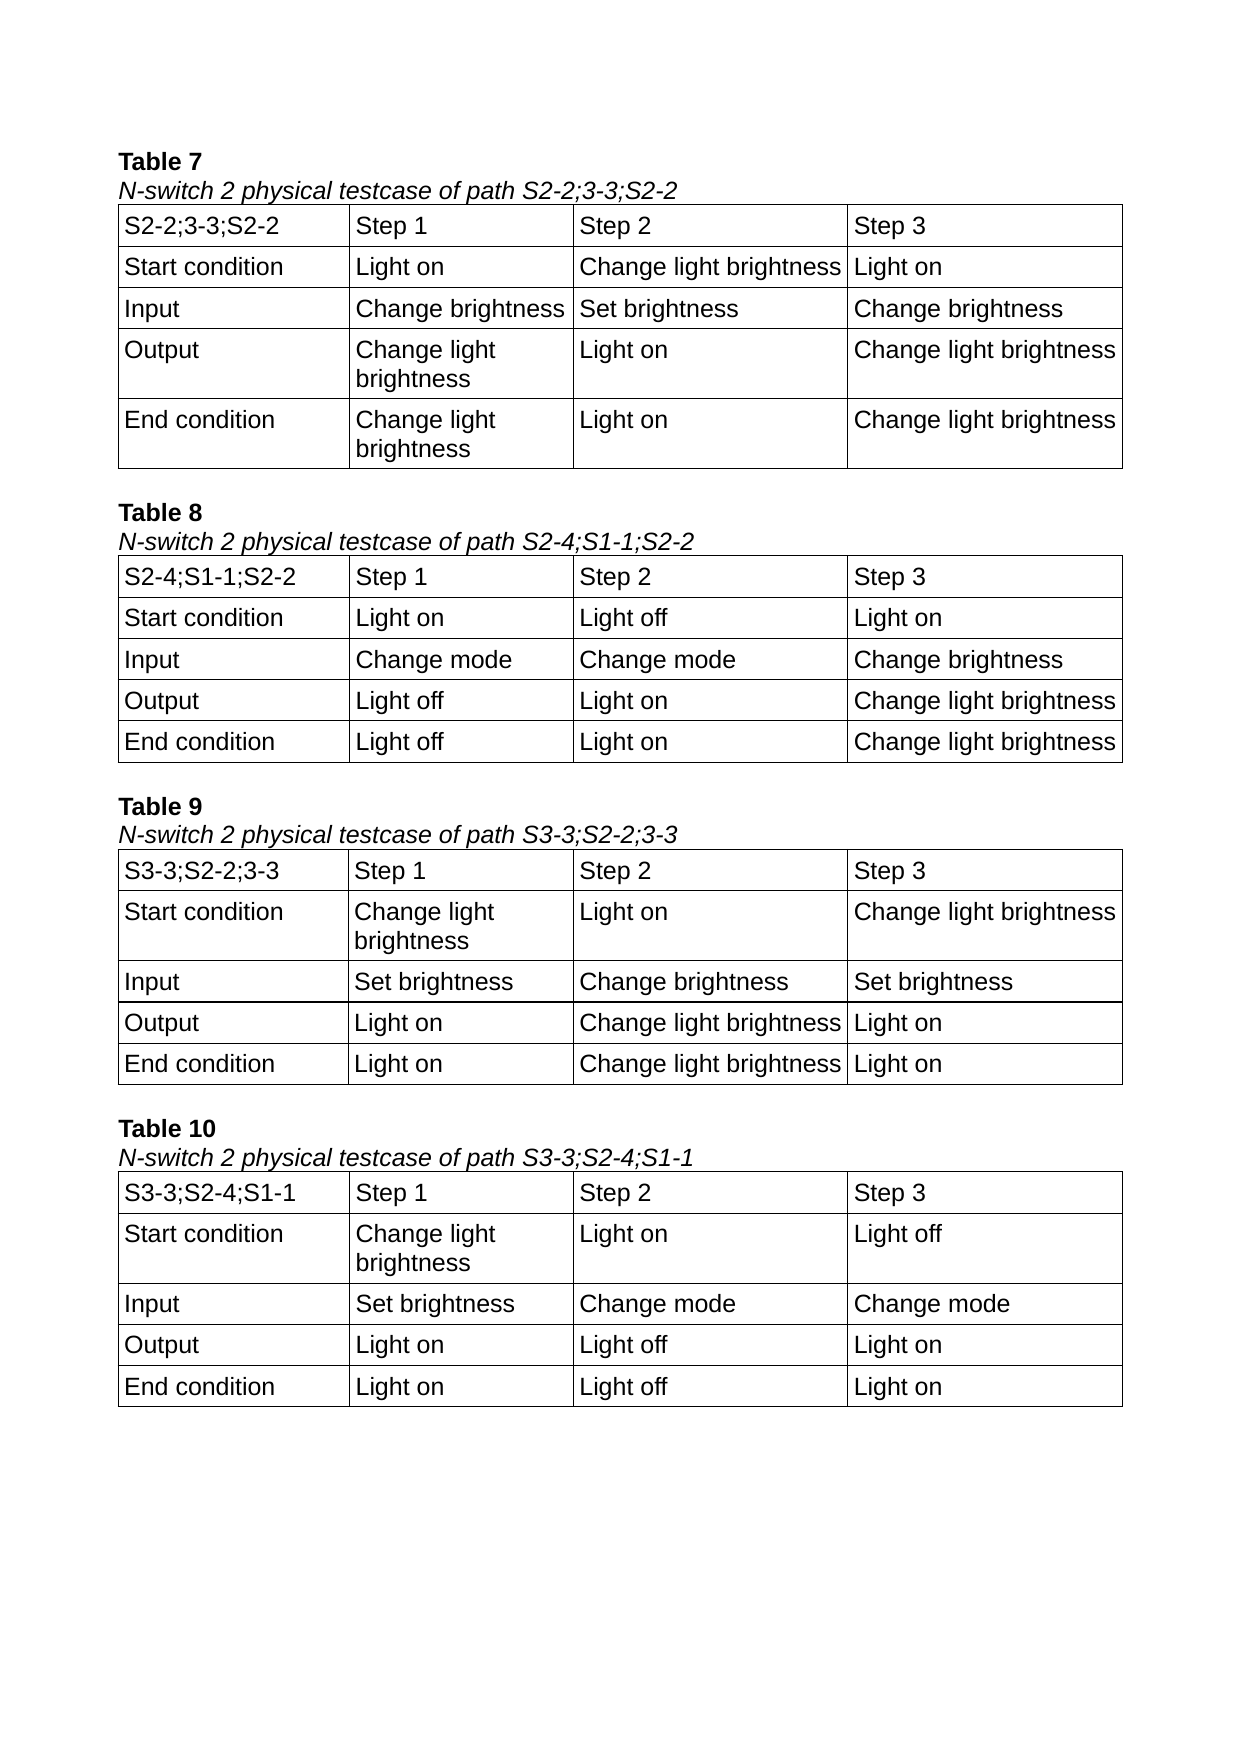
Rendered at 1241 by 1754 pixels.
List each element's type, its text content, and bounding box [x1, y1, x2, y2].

table_cell End condition [119, 399, 349, 468]
table_cell Change light brightness [848, 329, 1122, 398]
table_header S2-2;3-3;S2-2 [119, 205, 349, 246]
table_header Step 1 [350, 556, 573, 597]
table_cell Light on [574, 329, 847, 398]
table_cell Start condition [119, 1214, 349, 1282]
table_cell Light on [349, 1003, 573, 1043]
table_cell Change mode [574, 1284, 847, 1324]
table_cell End condition [119, 1044, 348, 1084]
table_cell Output [119, 1325, 349, 1365]
table_cell Input [119, 288, 349, 328]
table_cell Output [119, 329, 349, 398]
table_cell Change light brightness [350, 1214, 573, 1282]
table_cell Light on [350, 598, 573, 638]
table_cell Start condition [119, 891, 348, 960]
text N-switch 2 physical testcase of path S3-3;S2-2;3-3 [118, 820, 1122, 849]
table_cell Start condition [119, 598, 349, 638]
table_cell Change light brightness [848, 399, 1122, 468]
text N-switch 2 physical testcase of path S2-4;S1-1;S2-2 [118, 527, 1122, 555]
table_cell Change mode [574, 639, 847, 679]
table_cell Light off [350, 721, 573, 762]
table_cell Light on [848, 1003, 1122, 1043]
table_cell Set brightness [848, 961, 1122, 1001]
table_cell Set brightness [574, 288, 847, 328]
table_cell Light on [848, 1325, 1122, 1365]
table_header Step 3 [848, 556, 1122, 597]
table_header Step 3 [848, 1172, 1122, 1212]
table_cell Light on [574, 891, 847, 960]
table_cell Light on [848, 1044, 1122, 1084]
table_cell Change light brightness [848, 891, 1122, 960]
table_cell Change brightness [350, 288, 573, 328]
table_header Step 2 [574, 850, 847, 890]
table_cell Change light brightness [848, 721, 1122, 762]
text Table 8 [118, 498, 1122, 527]
table_cell Light on [574, 721, 847, 762]
table_cell Light on [350, 247, 573, 287]
table_cell Input [119, 1284, 349, 1324]
table_header Step 3 [848, 850, 1122, 890]
table_header Step 2 [574, 205, 847, 246]
table_cell Light on [349, 1044, 573, 1084]
table_header Step 3 [848, 205, 1122, 246]
text Table 9 [118, 791, 1122, 820]
table_cell Input [119, 961, 348, 1001]
table_cell Light on [350, 1366, 573, 1406]
table_cell Light off [350, 680, 573, 720]
table_header S3-3;S2-4;S1-1 [119, 1172, 349, 1212]
table_cell Light on [574, 680, 847, 720]
table_header Step 2 [574, 1172, 847, 1212]
table_cell Light on [574, 1214, 847, 1282]
table_cell Change light brightness [350, 399, 573, 468]
table_cell End condition [119, 721, 349, 762]
table_header Step 1 [350, 1172, 573, 1212]
table_cell Start condition [119, 247, 349, 287]
table_cell Light on [848, 1366, 1122, 1406]
table_cell Light off [574, 1366, 847, 1406]
table_cell Change light brightness [574, 247, 847, 287]
table_cell Change light brightness [848, 680, 1122, 720]
table_cell Set brightness [349, 961, 573, 1001]
text N-switch 2 physical testcase of path S3-3;S2-4;S1-1 [118, 1142, 1122, 1171]
table_cell Light off [848, 1214, 1122, 1282]
table_header Step 1 [350, 205, 573, 246]
table_cell Change mode [848, 1284, 1122, 1324]
text Table 7 [118, 147, 1122, 176]
table_header S3-3;S2-2;3-3 [119, 850, 348, 890]
table_cell Light on [848, 247, 1122, 287]
table_cell Light off [574, 1325, 847, 1365]
table_cell Change light brightness [349, 891, 573, 960]
table_cell Set brightness [350, 1284, 573, 1324]
table_header Step 2 [574, 556, 847, 597]
table_cell Change light brightness [350, 329, 573, 398]
table_cell Light off [574, 598, 847, 638]
table_cell Output [119, 680, 349, 720]
table_cell Change light brightness [574, 1003, 847, 1043]
table_cell Change brightness [848, 288, 1122, 328]
table_cell Change light brightness [574, 1044, 847, 1084]
text Table 10 [118, 1114, 1122, 1142]
table_header Step 1 [349, 850, 573, 890]
table_cell Change brightness [848, 639, 1122, 679]
text N-switch 2 physical testcase of path S2-2;3-3;S2-2 [118, 176, 1122, 204]
table_cell Light on [848, 598, 1122, 638]
table_cell Light on [350, 1325, 573, 1365]
table_cell End condition [119, 1366, 349, 1406]
table_cell Light on [574, 399, 847, 468]
table_cell Change mode [350, 639, 573, 679]
table_header S2-4;S1-1;S2-2 [119, 556, 349, 597]
table_cell Input [119, 639, 349, 679]
table_cell Change brightness [574, 961, 847, 1001]
table_cell Output [119, 1003, 348, 1043]
